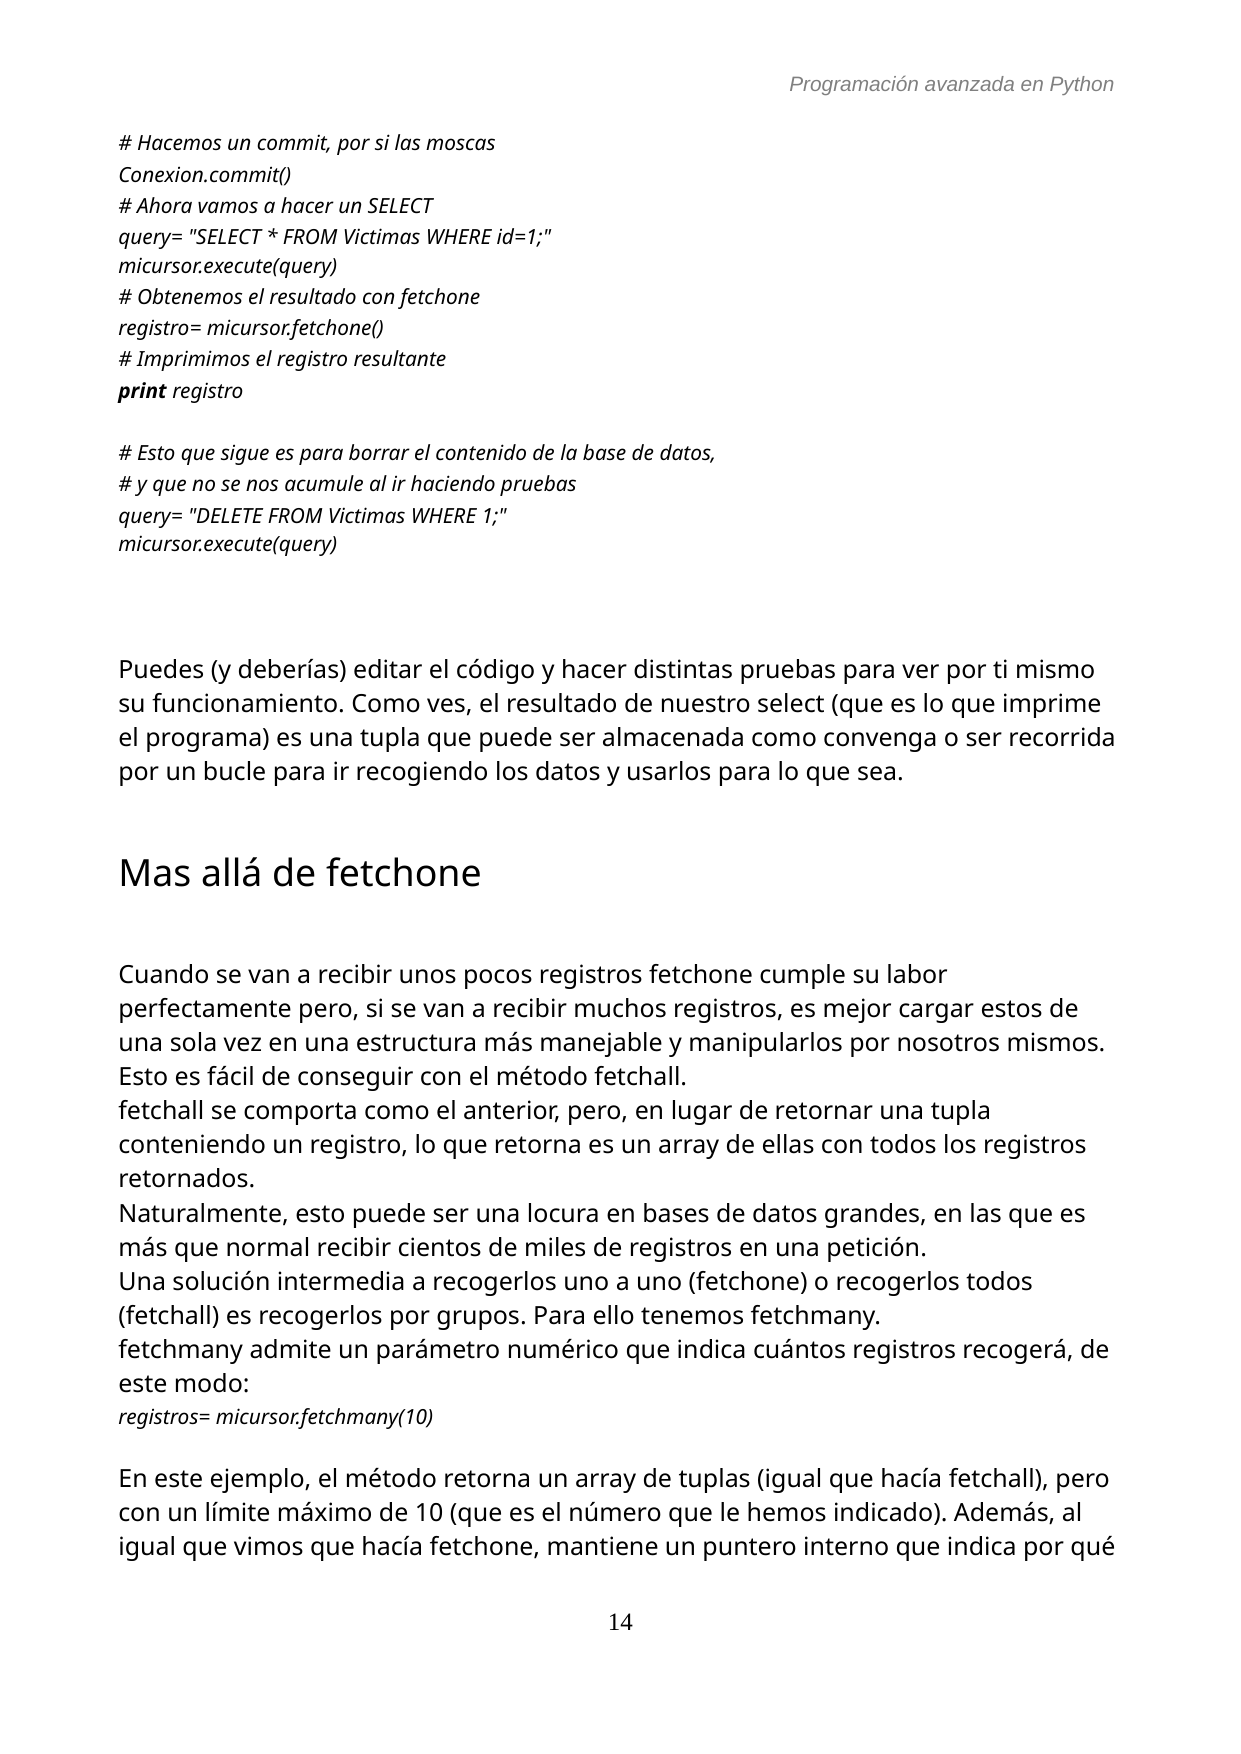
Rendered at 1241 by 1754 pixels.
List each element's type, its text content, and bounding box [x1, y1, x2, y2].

text Puedes (y deberías) editar el código y hacer distintas pruebas para ver por ti mismo su funcionamiento. Como ves, el resultado de nuestro select (que es lo que imprime el programa) es una tupla que puede ser almacenada como convenga o ser recorrida por un bucle para ir recogiendo los datos y usarlos para lo que sea. [118, 651, 1122, 788]
text # y que no se nos acumule al ir haciendo pruebas [118, 467, 1122, 498]
text query= "DELETE FROM Victimas WHERE 1;" [118, 498, 1122, 529]
text fetchall se comporta como el anterior, pero, en lugar de retornar una tupla conteniendo un registro, lo que retorna es un array de ellas con todos los registros retornados. [118, 1093, 1122, 1195]
text micursor.execute(query) [118, 251, 1122, 279]
text Conexion.commit() [118, 157, 1122, 188]
text micursor.execute(query) [118, 529, 1122, 558]
text # Imprimimos el registro resultante [118, 342, 1122, 373]
text print registro [118, 373, 1122, 404]
text Cuando se van a recibir unos pocos registros fetchone cumple su labor perfectamente pero, si se van a recibir muchos registros, es mejor cargar estos de una sola vez en una estructura más manejable y manipularlos por nosotros mismos. [118, 957, 1122, 1059]
text registro= micursor.fetchone() [118, 310, 1122, 342]
text query= "SELECT * FROM Victimas WHERE id=1;" [118, 219, 1122, 251]
text En este ejemplo, el método retorna un array de tuplas (igual que hacía fetchall), pero con un límite máximo de 10 (que es el número que le hemos indicado). Además, al igual que vimos que hacía fetchone, mantiene un puntero interno que indica por qué [118, 1460, 1122, 1562]
text fetchmany admite un parámetro numérico que indica cuántos registros recogerá, de este modo: [118, 1331, 1122, 1399]
text # Esto que sigue es para borrar el contenido de la base de datos, [118, 435, 1122, 467]
text # Ahora vamos a hacer un SELECT [118, 188, 1122, 219]
text Una solución intermedia a recogerlos uno a uno (fetchone) o recogerlos todos (fetchall) es recogerlos por grupos. Para ello tenemos fetchmany. [118, 1263, 1122, 1331]
text Esto es fácil de conseguir con el método fetchall. [118, 1059, 1122, 1093]
text # Hacemos un commit, por si las moscas [118, 126, 1122, 157]
text registros= micursor.fetchmany(10) [118, 1399, 1122, 1431]
text # Obtenemos el resultado con fetchone [118, 279, 1122, 310]
text Naturalmente, esto puede ser una locura en bases de datos grandes, en las que es más que normal recibir cientos de miles de registros en una petición. [118, 1195, 1122, 1263]
text Mas allá de fetchone [118, 847, 1122, 898]
